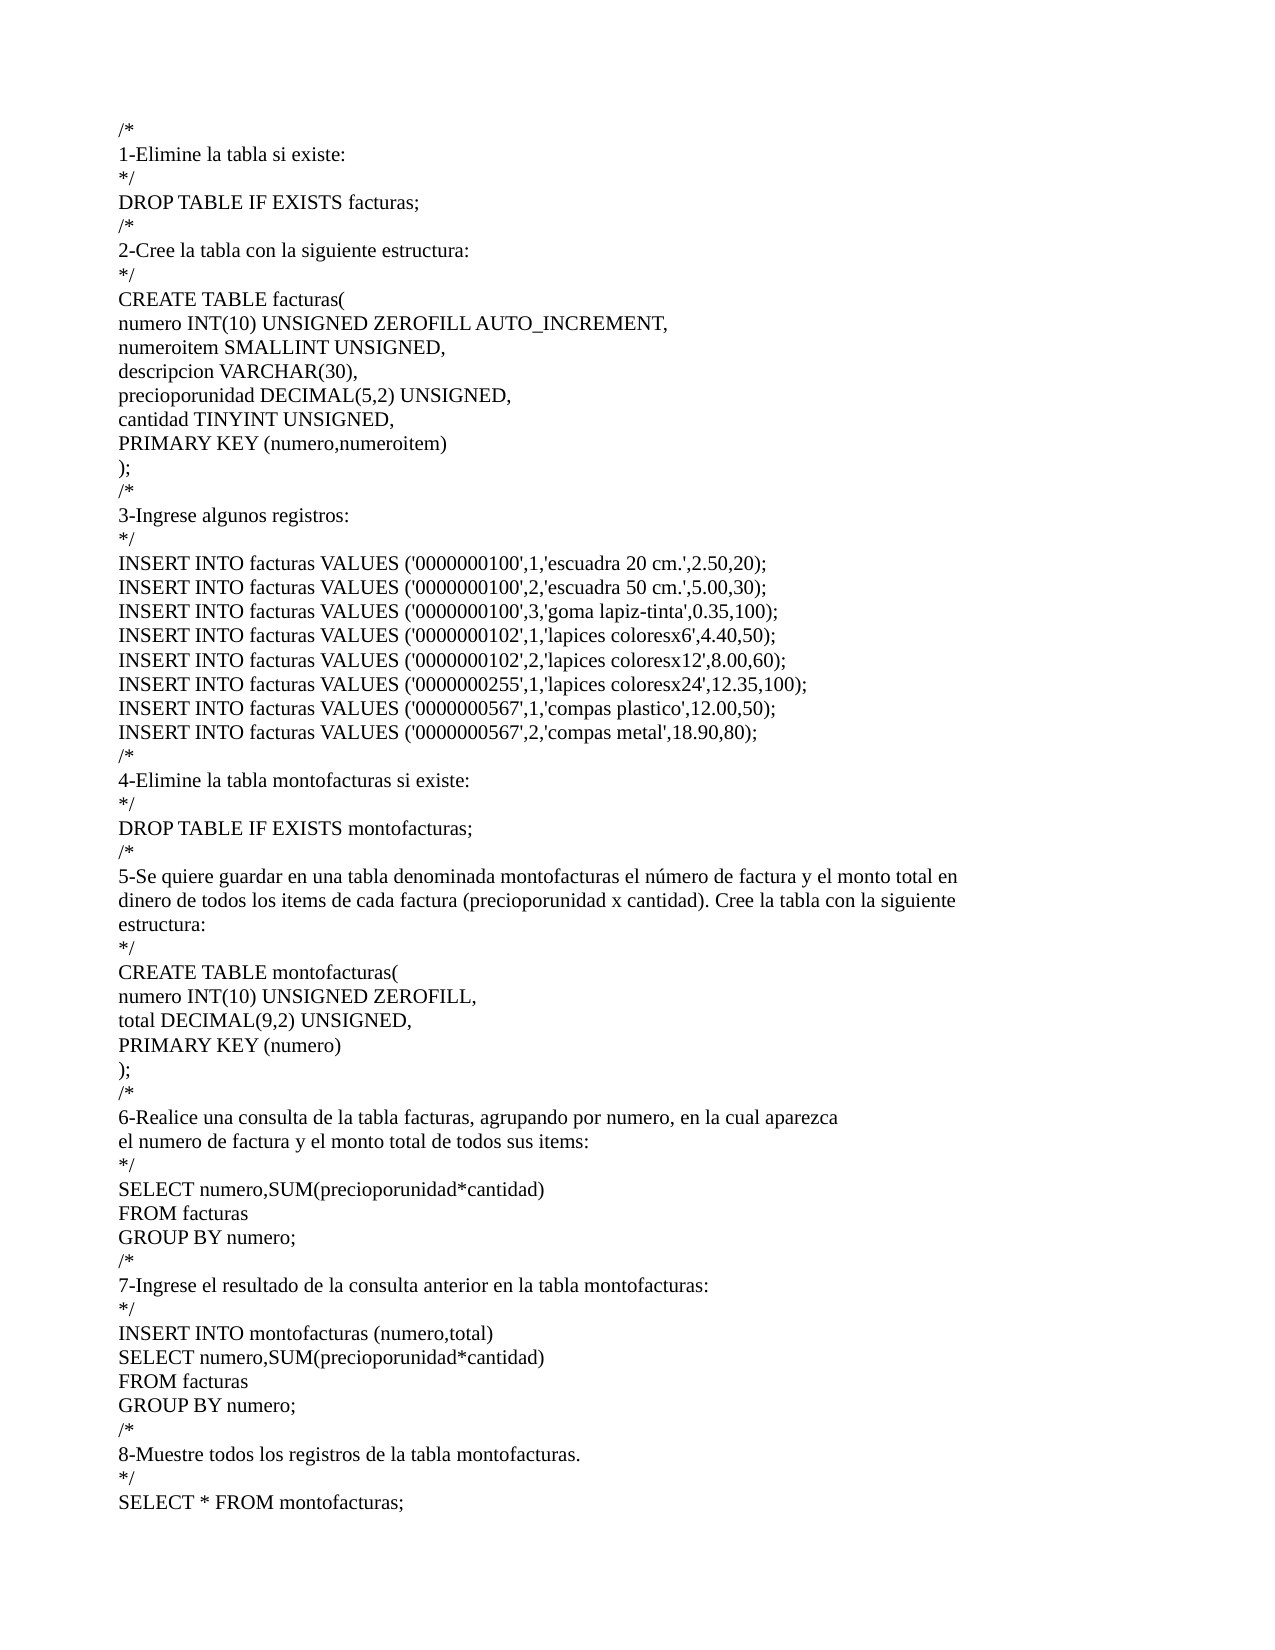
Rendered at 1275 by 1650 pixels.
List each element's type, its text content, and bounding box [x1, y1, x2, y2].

text */ [118, 527, 1157, 551]
text /* [118, 1081, 1157, 1105]
text el numero de factura y el monto total de todos sus items: [118, 1129, 1157, 1153]
text */ [118, 262, 1157, 287]
text */ [118, 1466, 1157, 1490]
text FROM facturas [118, 1201, 1157, 1225]
text CREATE TABLE montofacturas( [118, 960, 1157, 984]
text ); [118, 1057, 1157, 1081]
text INSERT INTO facturas VALUES ('0000000100',1,'escuadra 20 cm.',2.50,20); [118, 551, 1157, 575]
text /* [118, 118, 1157, 142]
text dinero de todos los items de cada factura (precioporunidad x cantidad). Cree la tabla con la siguiente [118, 888, 1157, 912]
text numero INT(10) UNSIGNED ZEROFILL AUTO_INCREMENT, [118, 311, 1157, 335]
text cantidad TINYINT UNSIGNED, [118, 407, 1157, 431]
text /* [118, 744, 1157, 768]
text PRIMARY KEY (numero) [118, 1032, 1157, 1057]
text /* [118, 1249, 1157, 1273]
text */ [118, 1153, 1157, 1177]
text total DECIMAL(9,2) UNSIGNED, [118, 1008, 1157, 1032]
text INSERT INTO facturas VALUES ('0000000100',2,'escuadra 50 cm.',5.00,30); [118, 575, 1157, 599]
text descripcion VARCHAR(30), [118, 359, 1157, 383]
text 8-Muestre todos los registros de la tabla montofacturas. [118, 1442, 1157, 1466]
text */ [118, 1297, 1157, 1321]
text estructura: [118, 912, 1157, 936]
text SELECT numero,SUM(precioporunidad*cantidad) [118, 1177, 1157, 1201]
text INSERT INTO facturas VALUES ('0000000567',2,'compas metal',18.90,80); [118, 720, 1157, 744]
text numero INT(10) UNSIGNED ZEROFILL, [118, 984, 1157, 1008]
text SELECT numero,SUM(precioporunidad*cantidad) [118, 1345, 1157, 1369]
text DROP TABLE IF EXISTS montofacturas; [118, 816, 1157, 840]
text GROUP BY numero; [118, 1225, 1157, 1249]
text */ [118, 792, 1157, 816]
text INSERT INTO facturas VALUES ('0000000100',3,'goma lapiz-tinta',0.35,100); [118, 599, 1157, 623]
text GROUP BY numero; [118, 1393, 1157, 1417]
text 7-Ingrese el resultado de la consulta anterior en la tabla montofacturas: [118, 1273, 1157, 1297]
text precioporunidad DECIMAL(5,2) UNSIGNED, [118, 383, 1157, 407]
text 5-Se quiere guardar en una tabla denominada montofacturas el número de factura y el monto total en [118, 864, 1157, 888]
text FROM facturas [118, 1369, 1157, 1393]
text SELECT * FROM montofacturas; [118, 1490, 1157, 1514]
text */ [118, 936, 1157, 960]
text 3-Ingrese algunos registros: [118, 503, 1157, 527]
text INSERT INTO facturas VALUES ('0000000102',1,'lapices coloresx6',4.40,50); [118, 623, 1157, 647]
text CREATE TABLE facturas( [118, 287, 1157, 311]
text 2-Cree la tabla con la siguiente estructura: [118, 238, 1157, 262]
text 4-Elimine la tabla montofacturas si existe: [118, 768, 1157, 792]
text INSERT INTO facturas VALUES ('0000000255',1,'lapices coloresx24',12.35,100); [118, 672, 1157, 696]
text 6-Realice una consulta de la tabla facturas, agrupando por numero, en la cual aparezca [118, 1105, 1157, 1129]
text */ [118, 166, 1157, 190]
text /* [118, 840, 1157, 864]
text INSERT INTO facturas VALUES ('0000000102',2,'lapices coloresx12',8.00,60); [118, 647, 1157, 672]
text PRIMARY KEY (numero,numeroitem) [118, 431, 1157, 455]
text /* [118, 214, 1157, 238]
text /* [118, 479, 1157, 503]
text INSERT INTO facturas VALUES ('0000000567',1,'compas plastico',12.00,50); [118, 696, 1157, 720]
text /* [118, 1417, 1157, 1442]
text 1-Elimine la tabla si existe: [118, 142, 1157, 166]
text DROP TABLE IF EXISTS facturas; [118, 190, 1157, 214]
text ); [118, 455, 1157, 479]
text numeroitem SMALLINT UNSIGNED, [118, 335, 1157, 359]
text INSERT INTO montofacturas (numero,total) [118, 1321, 1157, 1345]
